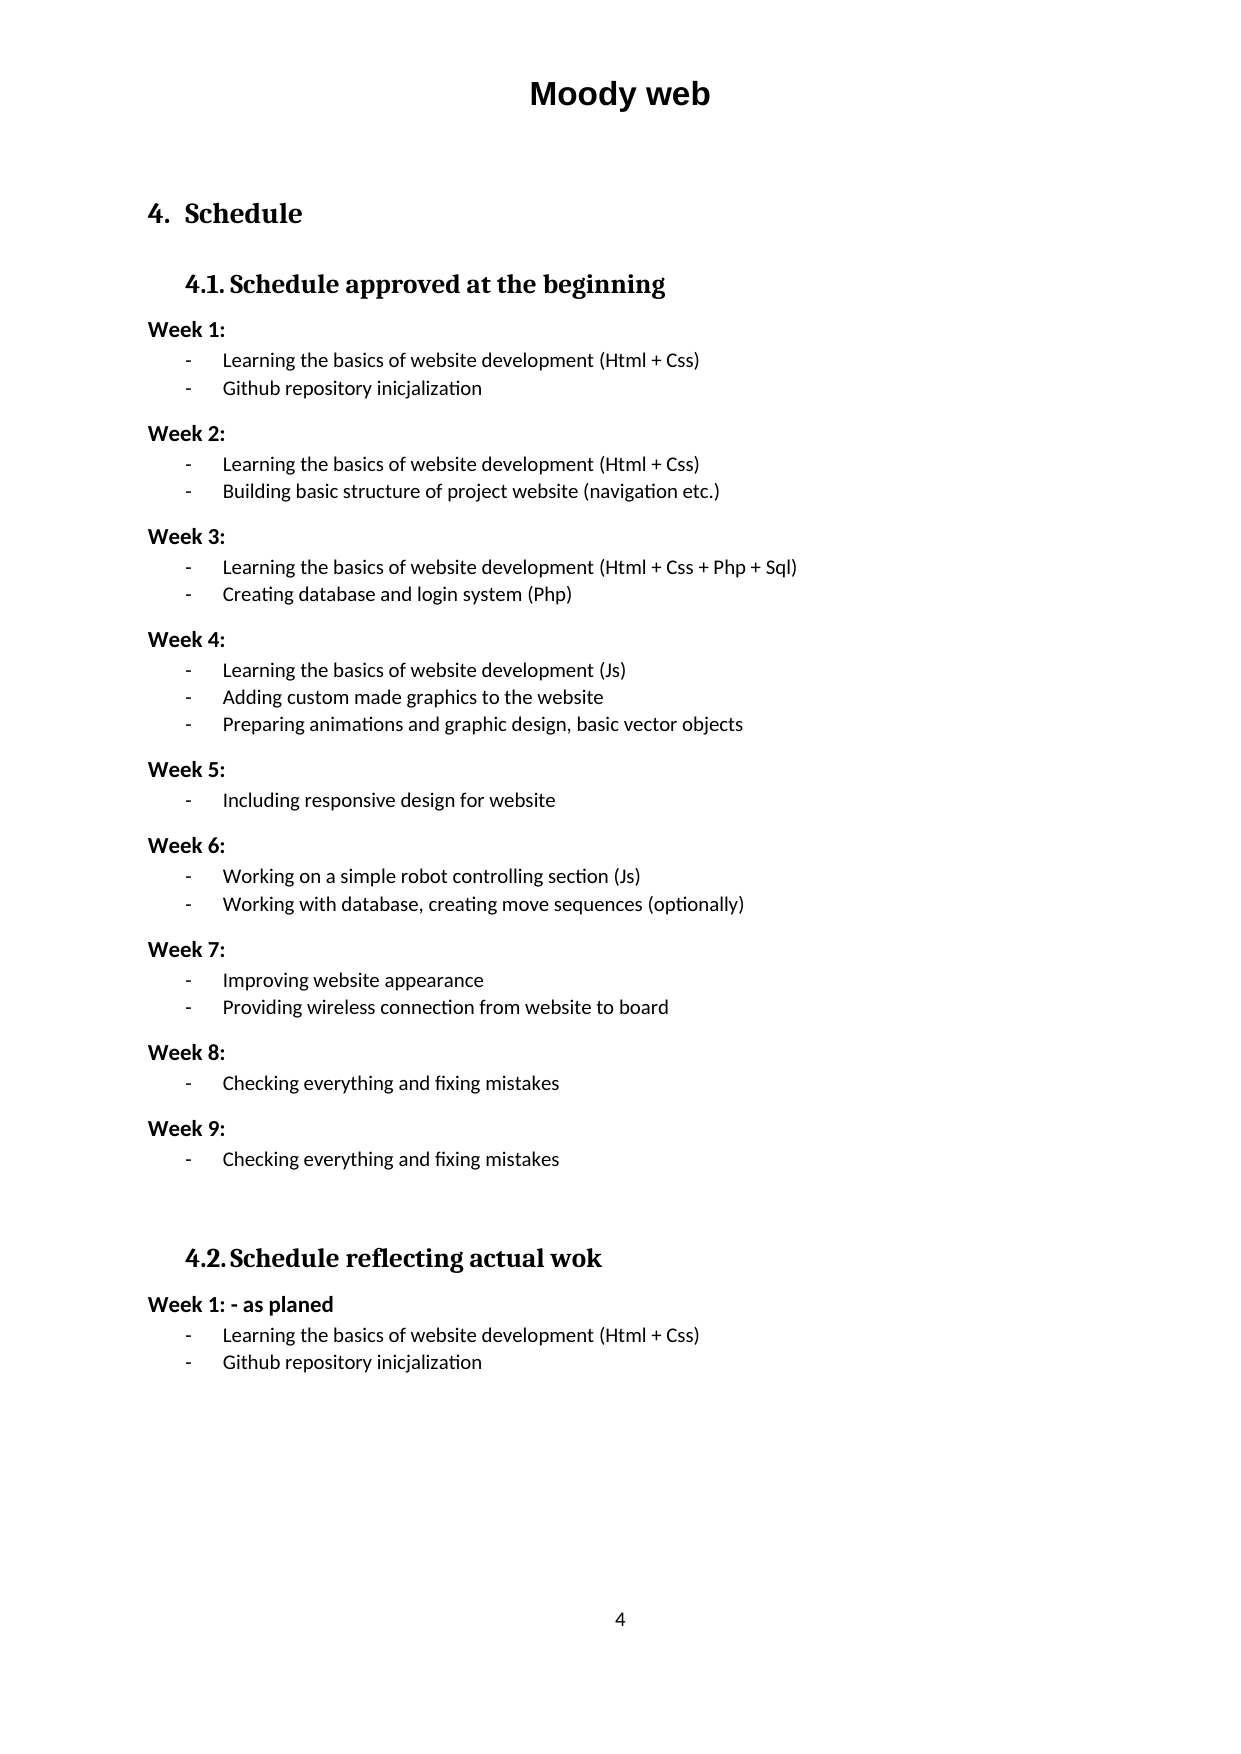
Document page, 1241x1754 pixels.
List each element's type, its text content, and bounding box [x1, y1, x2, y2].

list Working with database, creating move sequences (optionally) [185, 891, 1093, 916]
list Learning the basics of website development (Html + Css) [185, 348, 1093, 373]
list Providing wireless connection from website to board [185, 994, 1093, 1019]
list Improving website appearance [185, 967, 1093, 992]
subtitle Schedule [148, 198, 1093, 231]
text Week 5: [148, 756, 1093, 783]
text Week 7: [148, 935, 1093, 963]
subtitle Schedule approved at the beginning [185, 269, 1093, 300]
list Creating database and login system (Php) [185, 581, 1093, 607]
text Week 9: [148, 1114, 1093, 1142]
list Preparing animations and graphic design, basic vector objects [185, 712, 1093, 737]
list Learning the basics of website development (Html + Css + Php + Sql) [185, 554, 1093, 579]
text Week 4: [148, 625, 1093, 653]
list Learning the basics of website development (Js) [185, 657, 1093, 683]
list Working on a simple robot controlling section (Js) [185, 864, 1093, 889]
list Github repository inicjalization [185, 375, 1093, 400]
subtitle Schedule reflecting actual wok [185, 1243, 1093, 1274]
list Github repository inicjalization [185, 1349, 1093, 1374]
list Checking everything and fixing mistakes [185, 1070, 1093, 1096]
text Week 1: - as planed [148, 1290, 1093, 1318]
list Learning the basics of website development (Html + Css) [185, 451, 1093, 476]
list Checking everything and fixing mistakes [185, 1146, 1093, 1172]
text Week 6: [148, 832, 1093, 859]
text Week 2: [148, 419, 1093, 447]
list Building basic structure of project website (navigation etc.) [185, 478, 1093, 503]
text Week 1: [148, 315, 1093, 343]
list Including responsive design for website [185, 788, 1093, 813]
text Week 8: [148, 1038, 1093, 1066]
text Week 3: [148, 522, 1093, 550]
list Learning the basics of website development (Html + Css) [185, 1322, 1093, 1347]
list Adding custom made graphics to the website [185, 684, 1093, 710]
